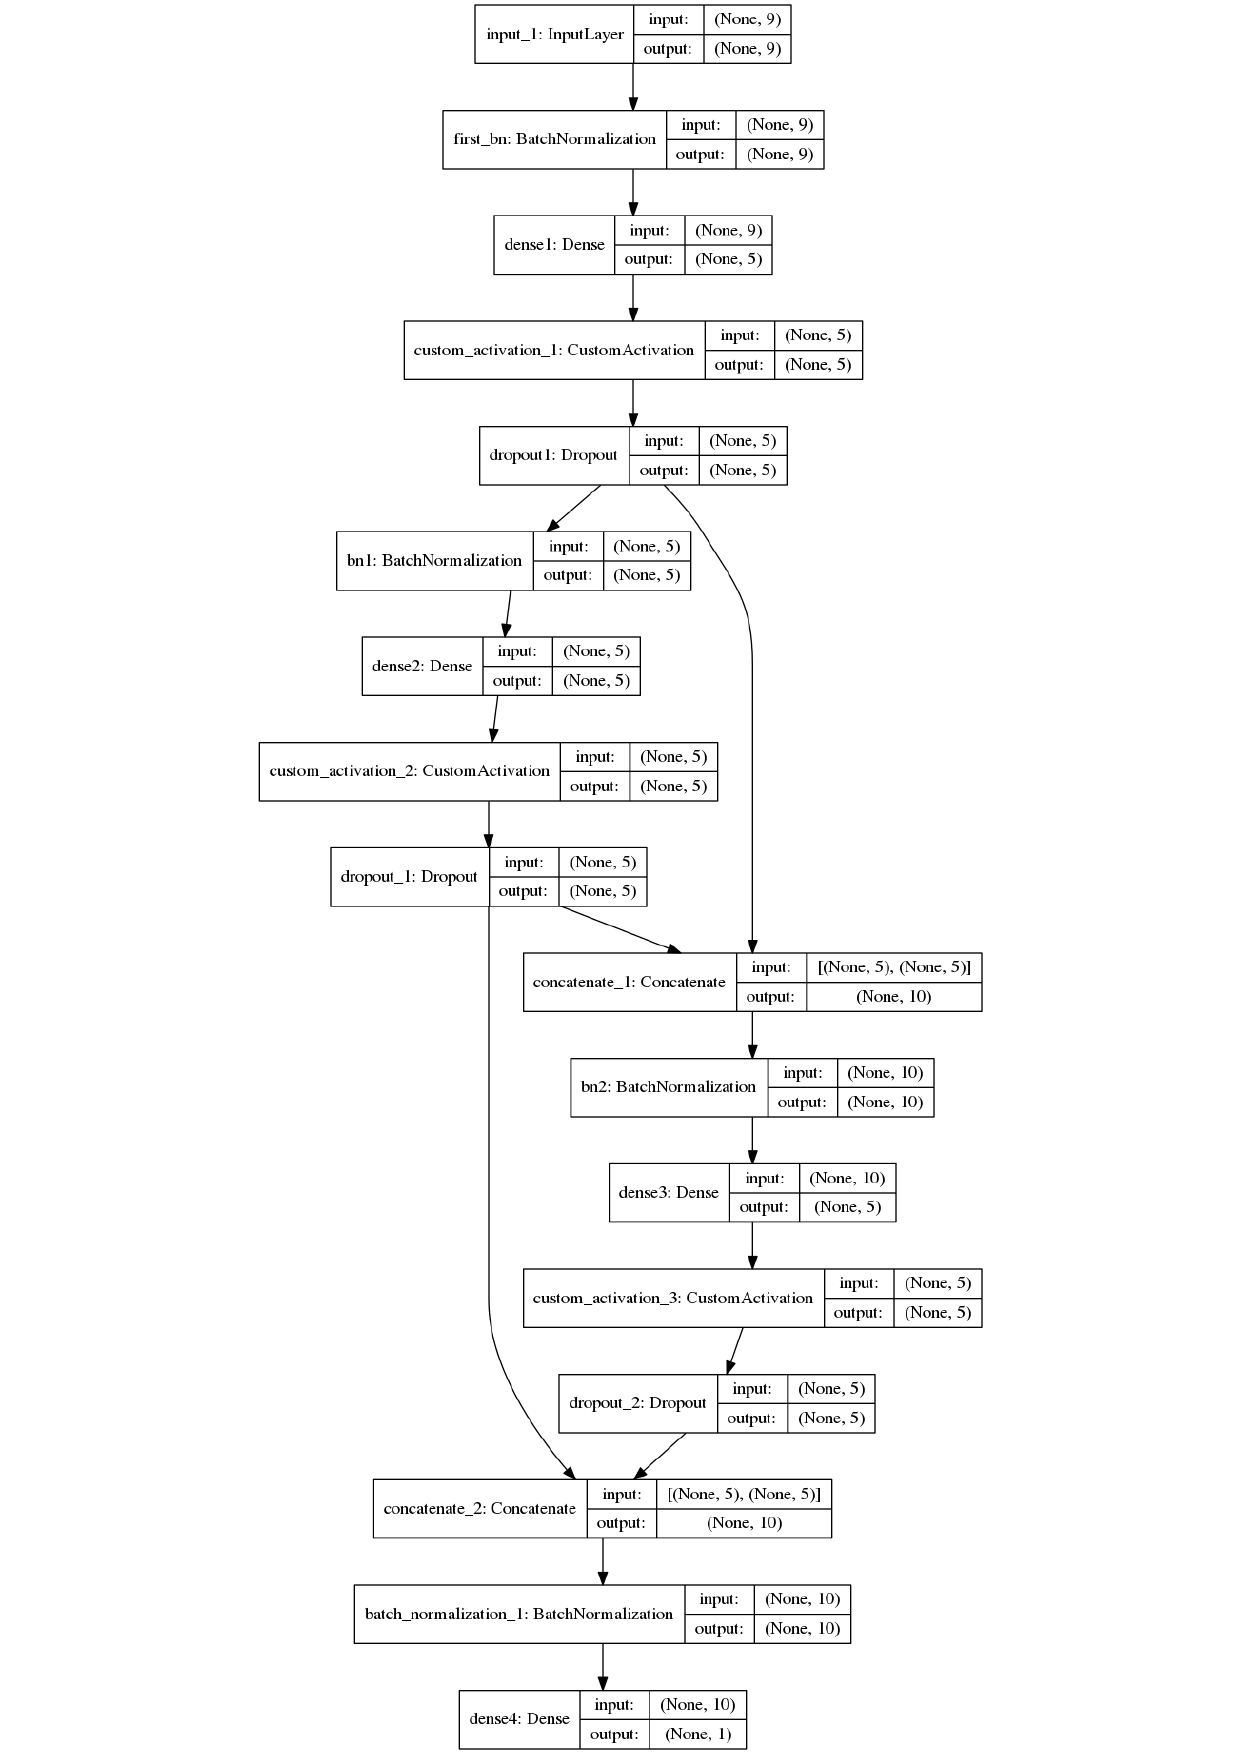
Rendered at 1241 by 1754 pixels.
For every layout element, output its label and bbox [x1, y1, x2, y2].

picture [254, 0, 986, 1754]
